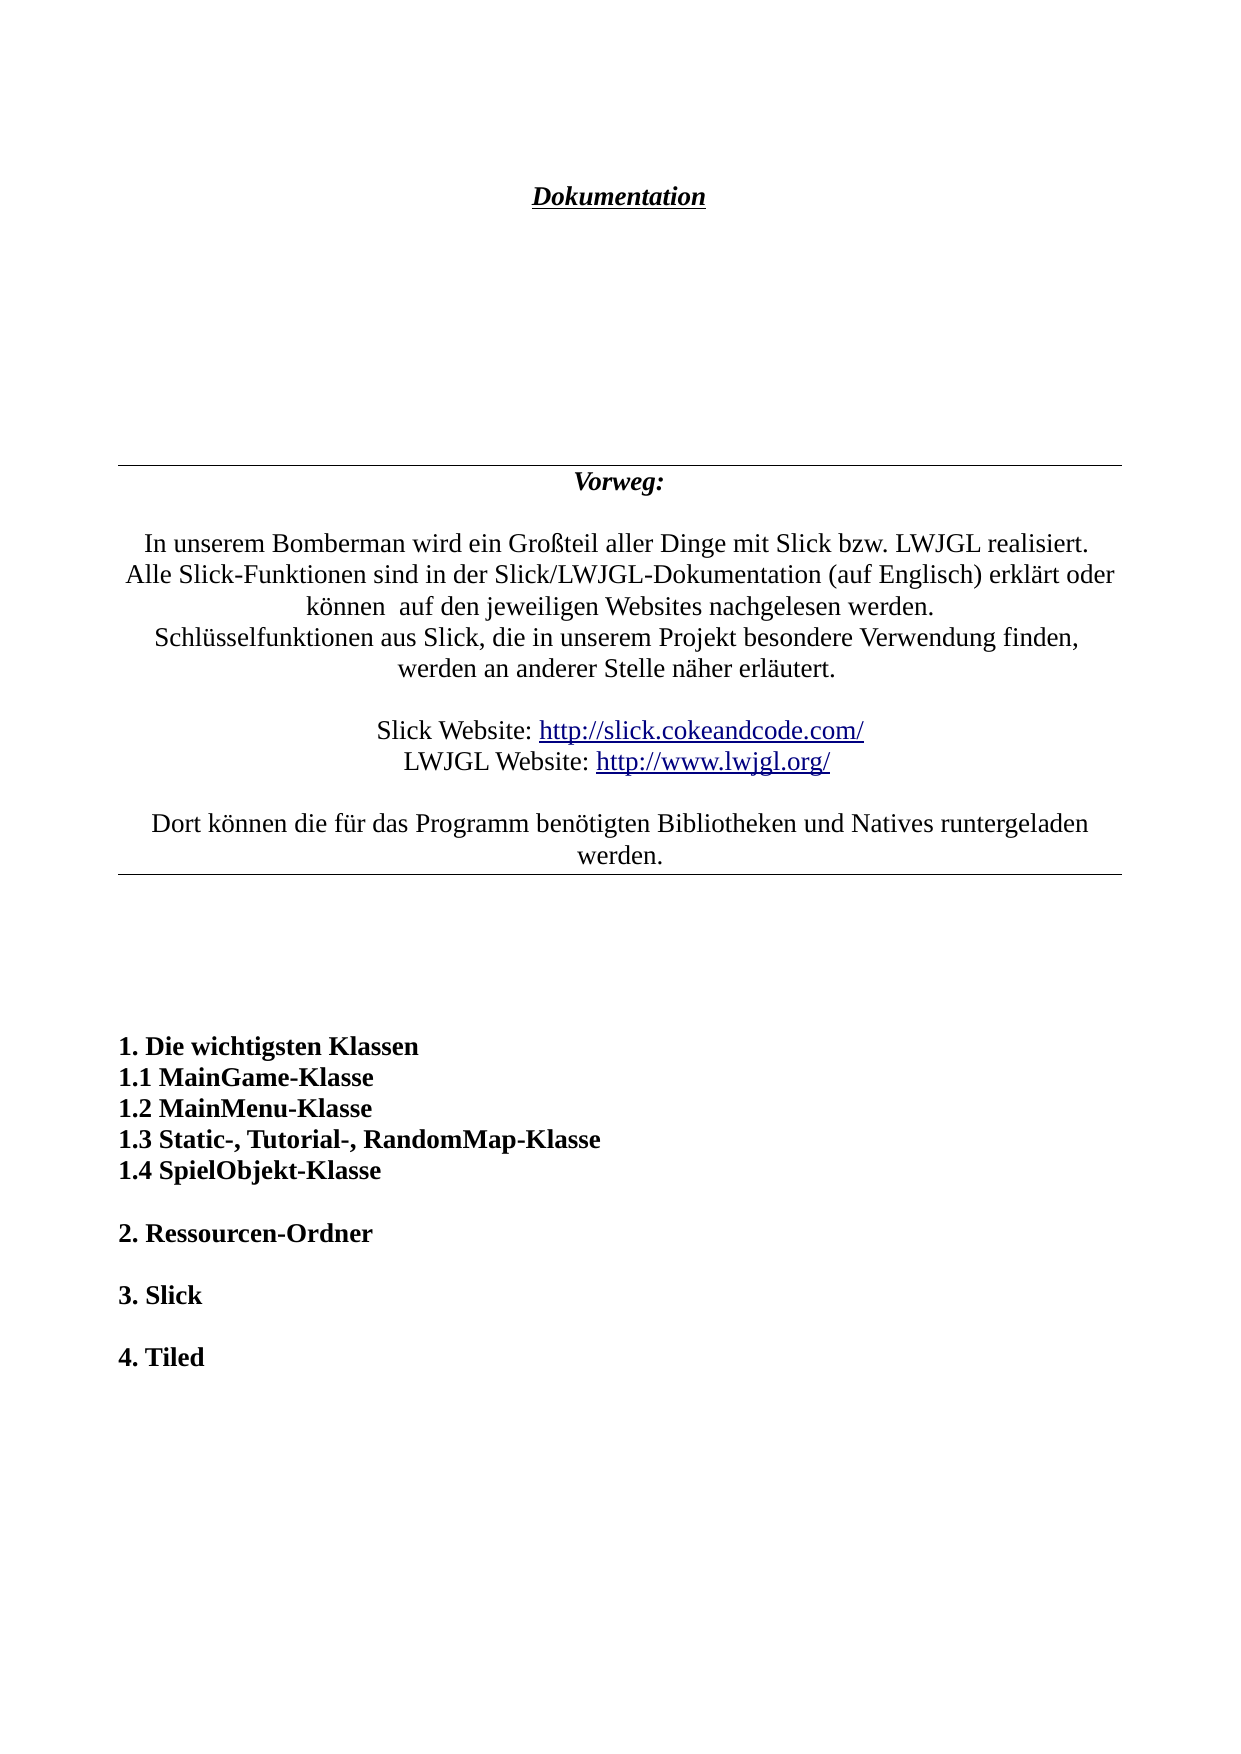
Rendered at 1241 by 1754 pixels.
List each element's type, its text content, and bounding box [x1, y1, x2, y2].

text 1.2 MainMenu-Klasse [118, 1092, 1122, 1123]
text Slick Website: http://slick.cokeandcode.com/ [118, 683, 1122, 745]
text Dokumentation [118, 180, 1122, 212]
text Vorweg: [118, 466, 1122, 496]
text werden an anderer Stelle näher erläutert. [118, 652, 1122, 683]
text 4. Tiled [118, 1341, 1122, 1372]
text Schlüsselfunktionen aus Slick, die in unserem Projekt besondere Verwendung finden, [118, 621, 1122, 652]
text In unserem Bomberman wird ein Großteil aller Dinge mit Slick bzw. LWJGL realisiert. [118, 527, 1122, 558]
text 1.1 MainGame-Klasse [118, 1061, 1122, 1092]
text 3. Slick [118, 1279, 1122, 1310]
text Dort können die für das Programm benötigten Bibliotheken und Natives runtergeladen werden. [118, 808, 1122, 874]
text Alle Slick-Funktionen sind in der Slick/LWJGL-Dokumentation (auf Englisch) erklärt oder können auf den jeweiligen Websites nachgelesen werden. [118, 558, 1122, 621]
text 1. Die wichtigsten Klassen [118, 1030, 1122, 1061]
text 1.3 Static-, Tutorial-, RandomMap-Klasse [118, 1123, 1122, 1154]
text 2. Ressourcen-Ordner [118, 1217, 1122, 1248]
text LWJGL Website: http://www.lwjgl.org/ [118, 745, 1122, 776]
text 1.4 SpielObjekt-Klasse [118, 1154, 1122, 1186]
